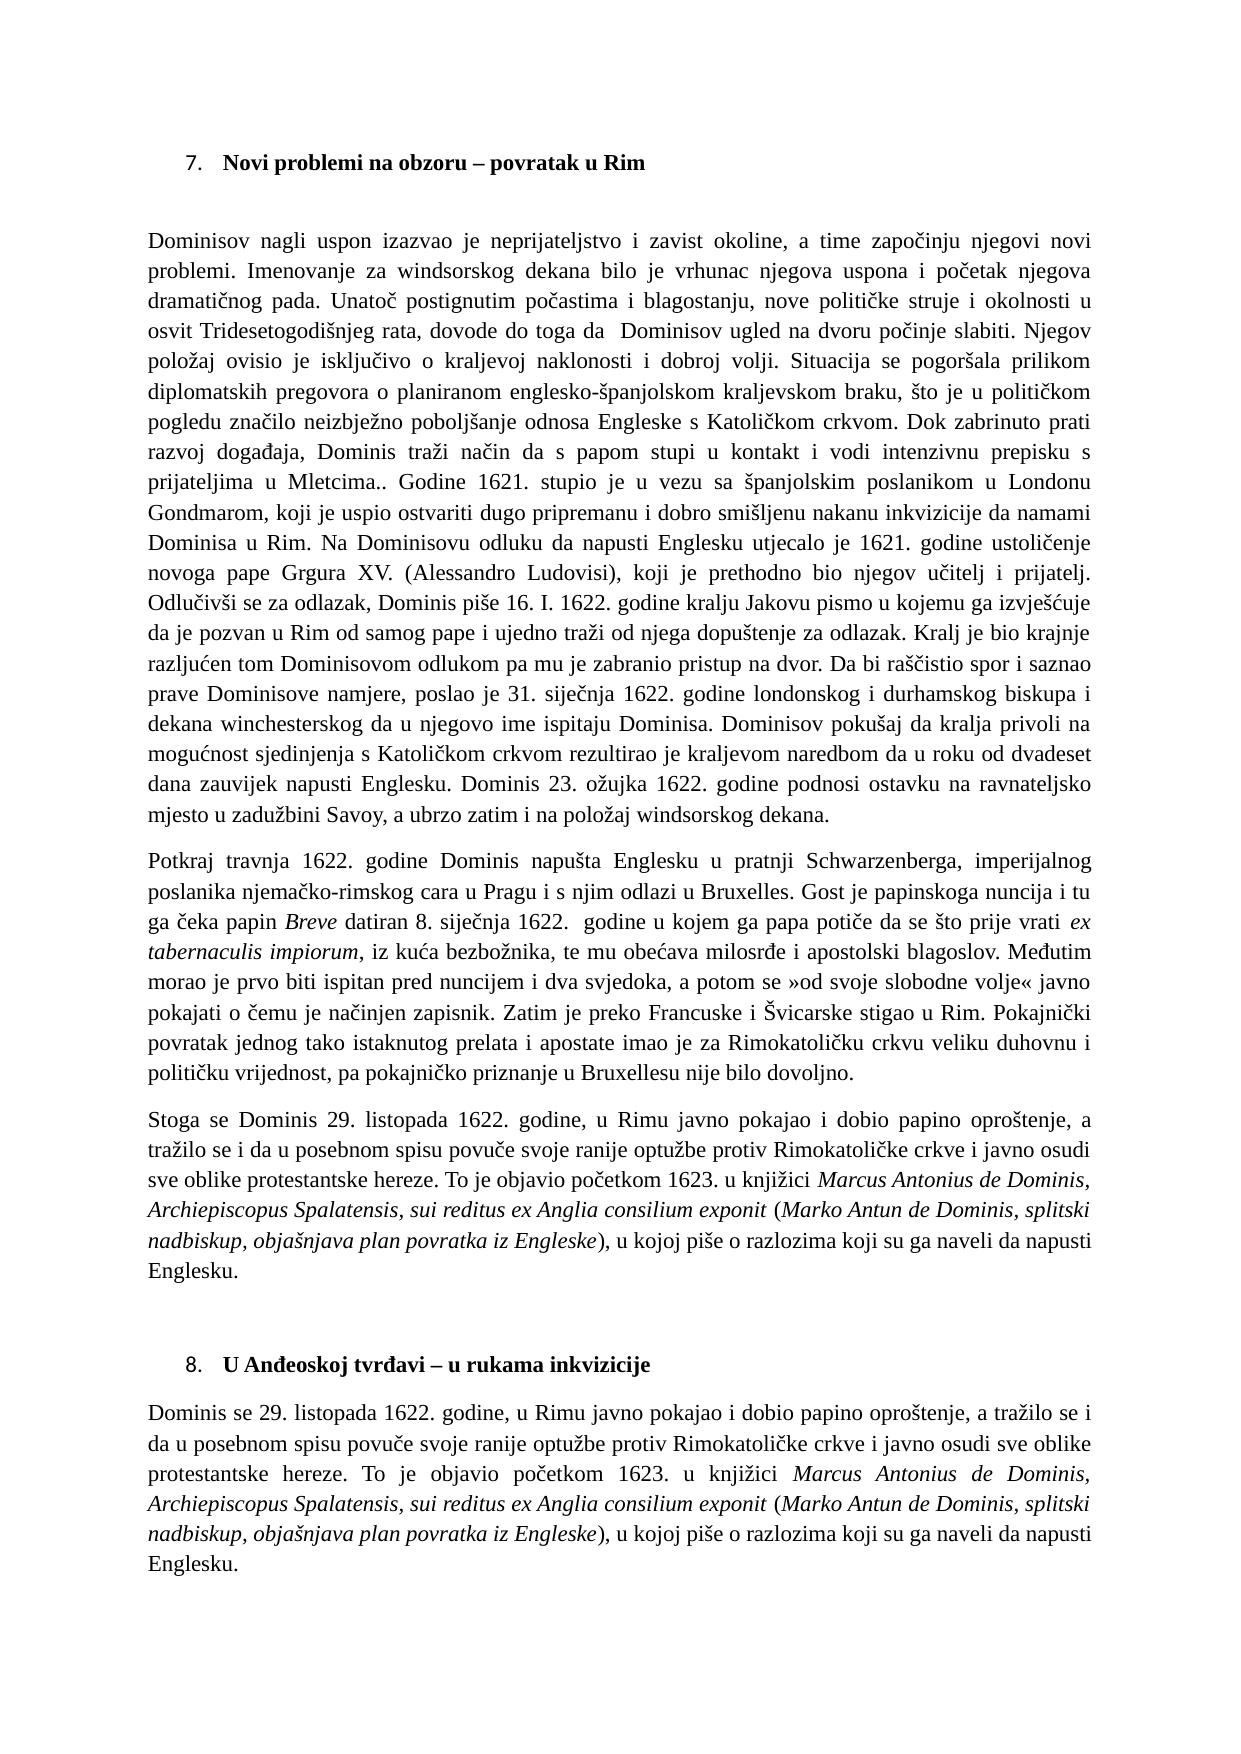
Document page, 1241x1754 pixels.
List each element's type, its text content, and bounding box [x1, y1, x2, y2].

list Novi problemi na obzoru – povratak u Rim [185, 148, 1093, 176]
text Stoga se Dominis 29. listopada 1622. godine, u Rimu javno pokajao i dobio papino oproštenje, a tražilo se i da u posebnom spisu povuče svoje ranije optužbe protiv Rimokatoličke crkve i javno osudi sve oblike protestantske hereze. To je objavio početkom 1623. u knjižici Marcus Antonius de Dominis, Archiepiscopus Spalatensis, sui reditus ex Anglia consilium exponit (Marko Antun de Dominis, splitski nadbiskup, objašnjava plan povratka iz Engleske), u kojoj piše o razlozima koji su ga naveli da napusti Englesku. [148, 1106, 1093, 1283]
list U Anđeoskoj tvrđavi – u rukama inkvizicije [185, 1351, 1093, 1379]
text Potkraj travnja 1622. godine Dominis napušta Englesku u pratnji Schwarzenberga, imperijalnog poslanika njemačko-rimskog cara u Pragu i s njim odlazi u Bruxelles. Gost je papinskoga nuncija i tu ga čeka papin Breve datiran 8. siječnja 1622. godine u kojem ga papa potiče da se što prije vrati ex tabernaculis impiorum, iz kuća bezbožnika, te mu obećava milosrđe i apostolski blagoslov. Međutim morao je prvo biti ispitan pred nuncijem i dva svjedoka, a potom se »od svoje slobodne volje« javno pokajati o čemu je načinjen zapisnik. Zatim je preko Francuske i Švicarske stigao u Rim. Pokajnički povratak jednog tako istaknutog prelata i apostate imao je za Rimokatoličku crkvu veliku duhovnu i političku vrijednost, pa pokajničko priznanje u Bruxellesu nije bilo dovoljno. [148, 847, 1093, 1085]
text Dominisov nagli uspon izazvao je neprijateljstvo i zavist okoline, a time započinju njegovi novi problemi. Imenovanje za windsorskog dekana bilo je vrhunac njegova uspona i početak njegova dramatičnog pada. Unatoč postignutim počastima i blagostanju, nove političke struje i okolnosti u osvit Tridesetogodišnjeg rata, dovode do toga da Dominisov ugled na dvoru počinje slabiti. Njegov položaj ovisio je isključivo o kraljevoj naklonosti i dobroj volji. Situacija se pogoršala prilikom diplomatskih pregovora o planiranom englesko-španjolskom kraljevskom braku, što je u političkom pogledu značilo neizbježno poboljšanje odnosa Engleske s Katoličkom crkvom. Dok zabrinuto prati razvoj događaja, Dominis traži način da s papom stupi u kontakt i vodi intenzivnu prepisku s prijateljima u Mletcima.. Godine 1621. stupio je u vezu sa španjolskim poslanikom u Londonu Gondmarom, koji je uspio ostvariti dugo pripremanu i dobro smišljenu nakanu inkvizicije da namami Dominisa u Rim. Na Dominisovu odluku da napusti Englesku utjecalo je 1621. godine ustoličenje novoga pape Grgura XV. (Alessandro Ludovisi), koji je prethodno bio njegov učitelj i prijatelj. Odlučivši se za odlazak, Dominis piše 16. I. 1622. godine kralju Jakovu pismo u kojemu ga izvješćuje da je pozvan u Rim od samog pape i ujedno traži od njega dopuštenje za odlazak. Kralj je bio krajnje razljućen tom Dominisovom odlukom pa mu je zabranio pristup na dvor. Da bi raščistio spor i saznao prave Dominisove namjere, poslao je 31. siječnja 1622. godine londonskog i durhamskog biskupa i dekana winchesterskog da u njegovo ime ispitaju Dominisa. Dominisov pokušaj da kralja privoli na mogućnost sjedinjenja s Katoličkom crkvom rezultirao je kraljevom naredbom da u roku od dvadeset dana zauvijek napusti Englesku. Dominis 23. ožujka 1622. godine podnosi ostavku na ravnateljsko mjesto u zadužbini Savoy, a ubrzo zatim i na položaj windsorskog dekana. [148, 227, 1093, 827]
text Dominis se 29. listopada 1622. godine, u Rimu javno pokajao i dobio papino oproštenje, a tražilo se i da u posebnom spisu povuče svoje ranije optužbe protiv Rimokatoličke crkve i javno osudi sve oblike protestantske hereze. To je objavio početkom 1623. u knjižici Marcus Antonius de Dominis, Archiepiscopus Spalatensis, sui reditus ex Anglia consilium exponit (Marko Antun de Dominis, splitski nadbiskup, objašnjava plan povratka iz Engleske), u kojoj piše o razlozima koji su ga naveli da napusti Englesku. [148, 1399, 1093, 1577]
